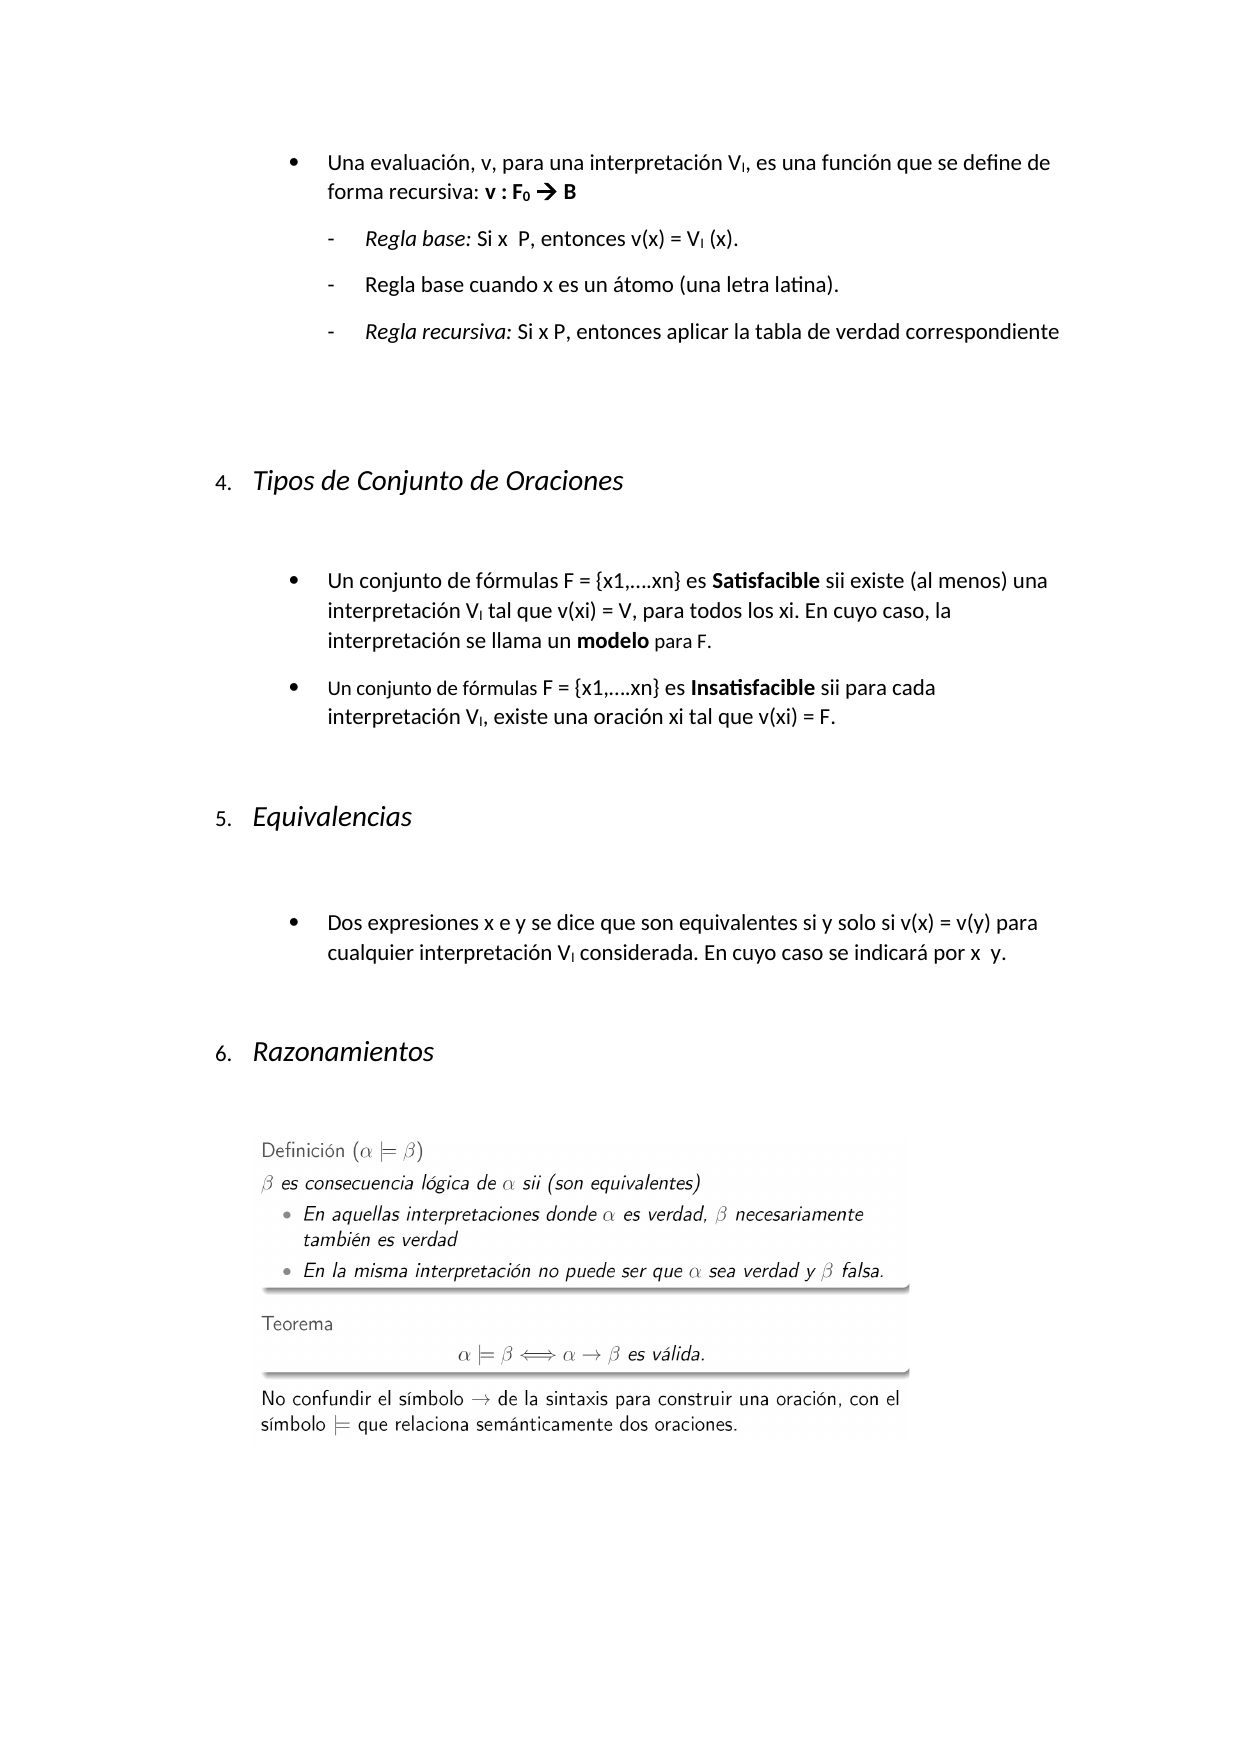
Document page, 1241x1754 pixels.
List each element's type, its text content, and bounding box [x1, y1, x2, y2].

list Dos expresiones x e y se dice que son equivalentes si y solo si v(x) = v(y) para cualquier interpretación VI considerada. En cuyo caso se indicará por x y. [290, 908, 1063, 966]
list Una evaluación, v, para una interpretación VI, es una función que se define de forma recursiva: v : F0  B [290, 148, 1063, 206]
list Regla base cuando x es un átomo (una letra latina). [327, 271, 1063, 299]
list Regla recursiva: Si x P, entonces aplicar la tabla de verdad correspondiente [327, 317, 1063, 345]
list Equivalencias [215, 798, 1063, 834]
list Un conjunto de fórmulas F = {x1,….xn} es Insatisfacible sii para cada interpretación VI, existe una oración xi tal que v(xi) = F. [290, 673, 1063, 731]
list Regla base: Si x P, entonces v(x) = VI (x). [327, 224, 1063, 252]
list Tipos de Conjunto de Oraciones [215, 462, 1063, 498]
list Razonamientos [215, 1033, 1063, 1069]
list Un conjunto de fórmulas F = {x1,….xn} es Satisfacible sii existe (al menos) una interpretación VI tal que v(xi) = V, para todos los xi. En cuyo caso, la interpretación se llama un modelo para F. [290, 566, 1063, 654]
